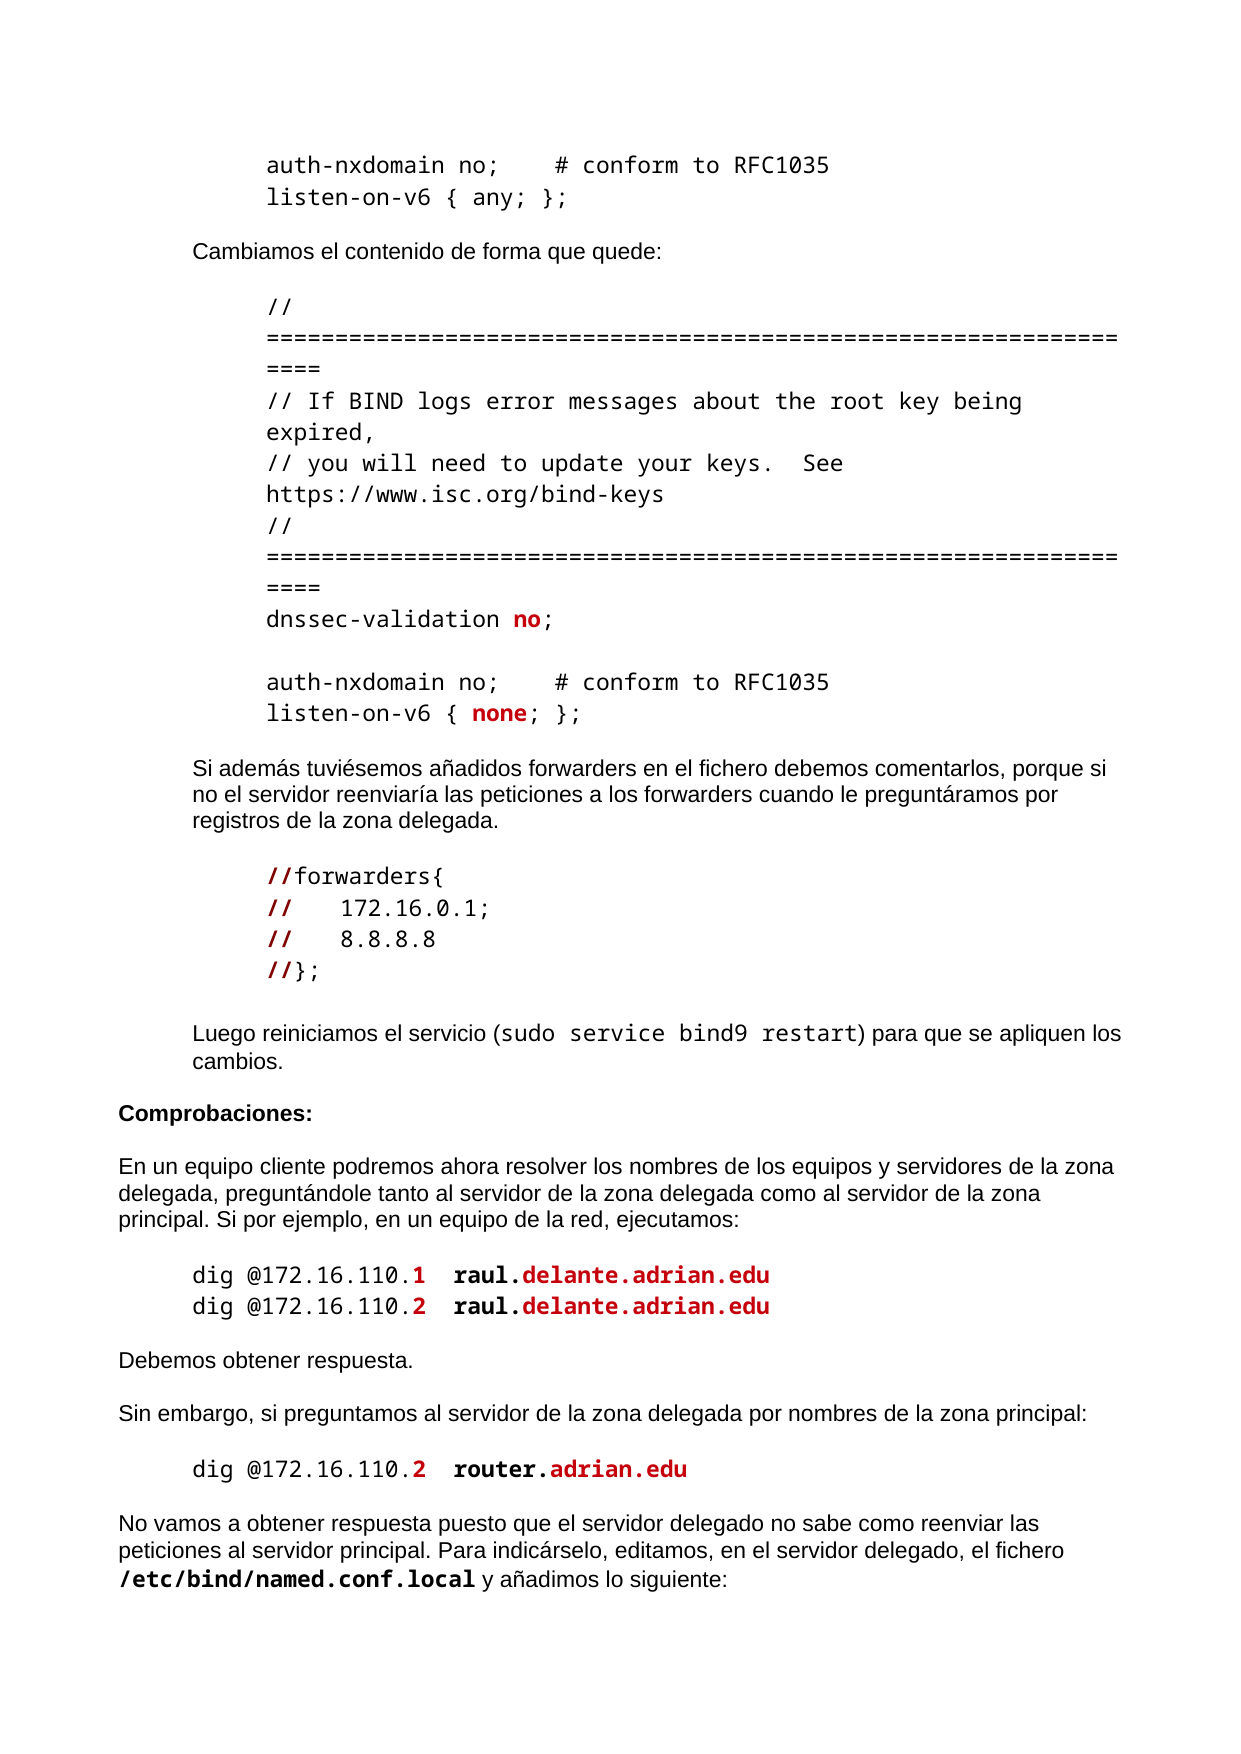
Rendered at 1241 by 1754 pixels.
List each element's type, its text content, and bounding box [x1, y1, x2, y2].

text listen-on-v6 { any; }; [266, 181, 1122, 212]
text Luego reiniciamos el servicio (sudo service bind9 restart) para que se apliquen los cambios. [192, 1016, 1122, 1074]
text auth-nxdomain no; # conform to RFC1035 [266, 666, 1122, 697]
text //}; [266, 954, 1122, 985]
text Sin embargo, si preguntamos al servidor de la zona delegada por nombres de la zona principal: [118, 1400, 1122, 1426]
text dig @172.16.110.2 router.adrian.edu [118, 1453, 1122, 1484]
text // 172.16.0.1; [266, 891, 1122, 923]
text //================================================================== [266, 510, 1122, 603]
text listen-on-v6 { none; }; [266, 697, 1122, 728]
text //================================================================== [266, 291, 1122, 385]
text Comprobaciones: [118, 1100, 1122, 1127]
text // 8.8.8.8 [266, 923, 1122, 954]
text dig @172.16.110.2 raul.delante.adrian.edu [118, 1290, 1122, 1321]
text dig @172.16.110.1 raul.delante.adrian.edu [118, 1258, 1122, 1290]
text Debemos obtener respuesta. [118, 1347, 1122, 1374]
text // If BIND logs error messages about the root key being expired, [266, 385, 1122, 447]
text En un equipo cliente podremos ahora resolver los nombres de los equipos y servidores de la zona delegada, preguntándole tanto al servidor de la zona delegada como al servidor de la zona principal. Si por ejemplo, en un equipo de la red, ejecutamos: [118, 1153, 1122, 1232]
text Cambiamos el contenido de forma que quede: [192, 238, 1122, 264]
text Si además tuviésemos añadidos forwarders en el fichero debemos comentarlos, porque si no el servidor reenviaría las peticiones a los forwarders cuando le preguntáramos por registros de la zona delegada. [192, 755, 1122, 834]
text auth-nxdomain no; # conform to RFC1035 [266, 149, 1122, 181]
text // you will need to update your keys. See https://www.isc.org/bind-keys [266, 447, 1122, 510]
text //forwarders{ [266, 860, 1122, 891]
text dnssec-validation no; [266, 603, 1122, 635]
text No vamos a obtener respuesta puesto que el servidor delegado no sabe como reenviar las peticiones al servidor principal. Para indicárselo, editamos, en el servidor delegado, el fichero /etc/bind/named.conf.local y añadimos lo siguiente: [118, 1510, 1122, 1594]
